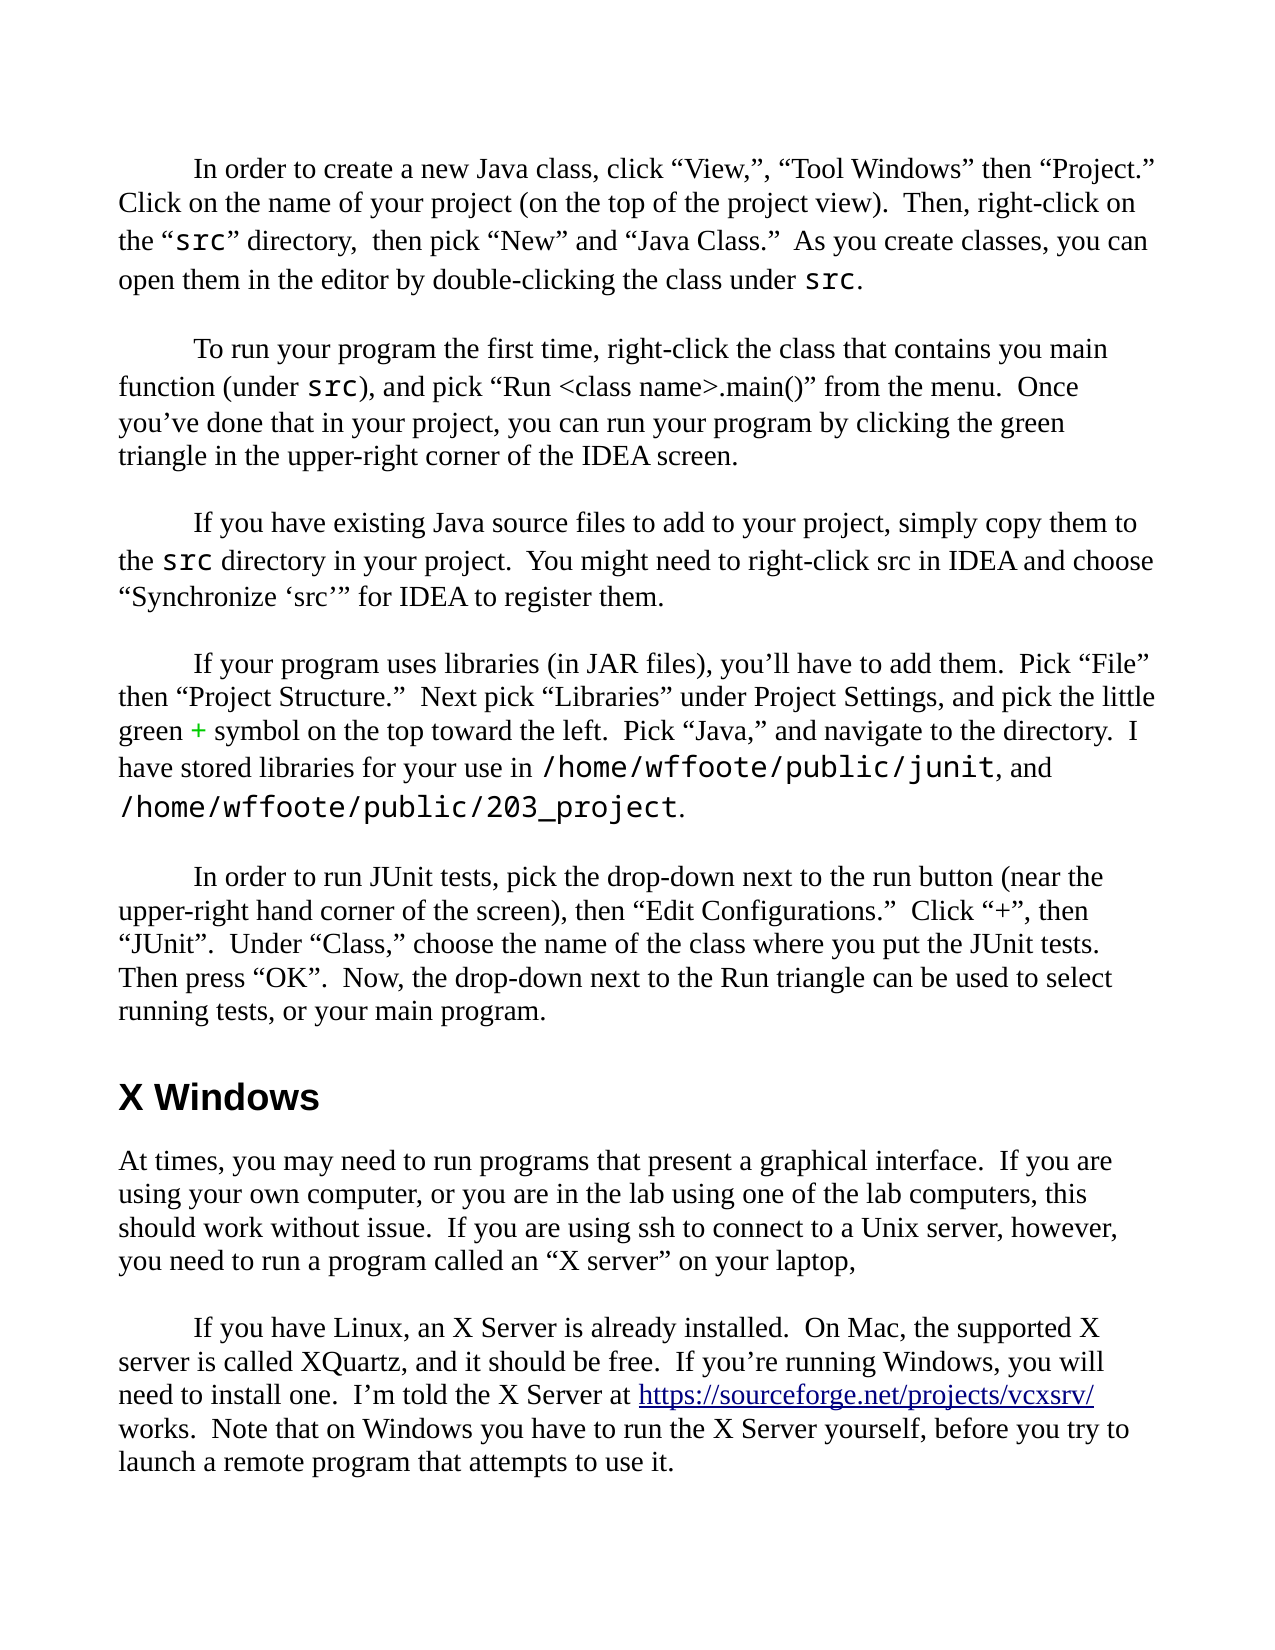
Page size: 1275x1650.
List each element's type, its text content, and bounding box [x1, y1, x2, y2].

text In order to run JUnit tests, pick the drop-down next to the run button (near the upper-right hand corner of the screen), then “Edit Configurations.” Click “+”, then “JUnit”. Under “Class,” choose the name of the class where you put the JUnit tests. Then press “OK”. Now, the drop-down next to the Run triangle can be used to select running tests, or your main program. [118, 859, 1157, 1027]
text If you have existing Java source files to add to your project, simply copy them to the src directory in your project. You might need to right-click src in IDEA and choose “Synchronize ‘src’” for IDEA to register them. [118, 506, 1157, 612]
subtitle X Windows [118, 1075, 1157, 1119]
text In order to create a new Java class, click “View,”, “Tool Windows” then “Project.” Click on the name of your project (on the top of the project view). Then, right-click on the “src” directory, then pick “New” and “Java Class.” As you create classes, you can open them in the editor by double-clicking the class under src. [118, 152, 1157, 298]
text At times, you may need to run programs that present a graphical interface. If you are using your own computer, or you are in the lab using one of the lab computers, this should work without issue. If you are using ssh to connect to a Unix server, however, you need to run a program called an “X server” on your laptop, [118, 1143, 1157, 1277]
text To run your program the first time, right-click the class that contains you main function (under src), and pick “Run <class name>.main()” from the menu. Once you’ve done that in your project, you can run your program by clicking the green triangle in the upper-right corner of the IDEA screen. [118, 332, 1157, 472]
text If your program uses libraries (in JAR files), you’ll have to add them. Pick “File” then “Project Structure.” Next pick “Libraries” under Project Settings, and pick the little green + symbol on the top toward the left. Pick “Java,” and navigate to the directory. I have stored libraries for your use in /home/wffoote/public/junit, and /home/wffoote/public/203_project. [118, 646, 1157, 826]
text If you have Linux, an X Server is already installed. On Mac, the supported X server is called XQuartz, and it should be free. If you’re running Windows, you will need to install one. I’m told the X Server at https://sourceforge.net/projects/vcxsrv/ works. Note that on Windows you have to run the X Server yourself, before you try to launch a remote program that attempts to use it. [118, 1310, 1157, 1478]
